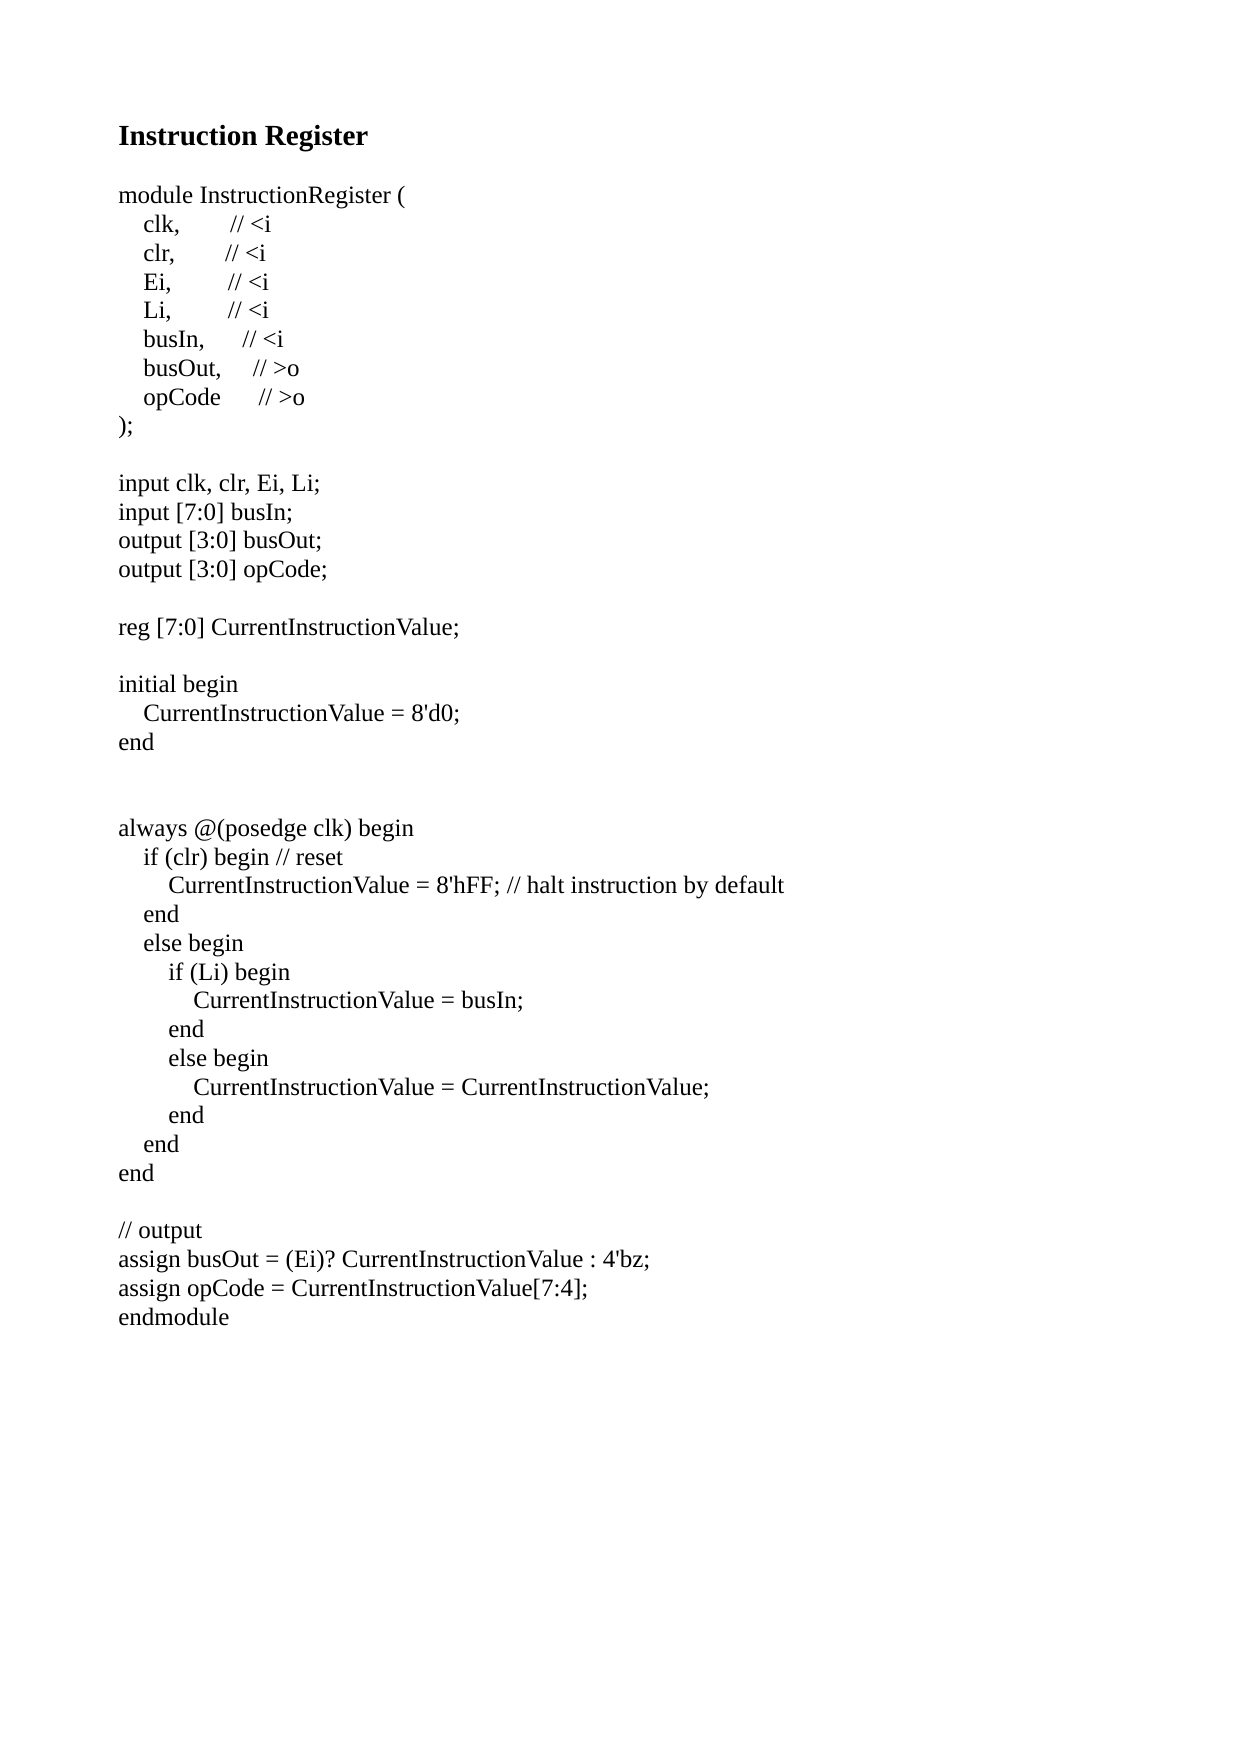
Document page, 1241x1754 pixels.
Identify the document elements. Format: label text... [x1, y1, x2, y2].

text endmodule [118, 1302, 1122, 1330]
text else begin [118, 928, 1122, 957]
text assign opCode = CurrentInstructionValue[7:4]; [118, 1273, 1122, 1302]
text end [118, 1014, 1122, 1043]
text if (Li) begin [118, 957, 1122, 985]
text CurrentInstructionValue = 8'hFF; // halt instruction by default [118, 870, 1122, 899]
text opCode // >o [118, 382, 1122, 410]
text busOut, // >o [118, 353, 1122, 382]
text // output [118, 1215, 1122, 1244]
text busIn, // <i [118, 324, 1122, 353]
text CurrentInstructionValue = busIn; [118, 985, 1122, 1014]
text end [118, 899, 1122, 928]
text Ei, // <i [118, 267, 1122, 295]
text end [118, 1100, 1122, 1129]
text end [118, 1158, 1122, 1187]
text output [3:0] opCode; [118, 554, 1122, 583]
text Instruction Register [118, 118, 1122, 152]
text input clk, clr, Ei, Li; [118, 468, 1122, 497]
text CurrentInstructionValue = CurrentInstructionValue; [118, 1072, 1122, 1100]
text Li, // <i [118, 295, 1122, 324]
text else begin [118, 1043, 1122, 1072]
text if (clr) begin // reset [118, 842, 1122, 870]
text ); [118, 410, 1122, 439]
text clr, // <i [118, 238, 1122, 267]
text reg [7:0] CurrentInstructionValue; [118, 612, 1122, 640]
text end [118, 1129, 1122, 1158]
text initial begin [118, 669, 1122, 698]
text clk, // <i [118, 209, 1122, 238]
text module InstructionRegister ( [118, 180, 1122, 209]
text assign busOut = (Ei)? CurrentInstructionValue : 4'bz; [118, 1244, 1122, 1273]
text end [118, 727, 1122, 755]
text input [7:0] busIn; [118, 497, 1122, 525]
text always @(posedge clk) begin [118, 813, 1122, 842]
text CurrentInstructionValue = 8'd0; [118, 698, 1122, 727]
text output [3:0] busOut; [118, 525, 1122, 554]
